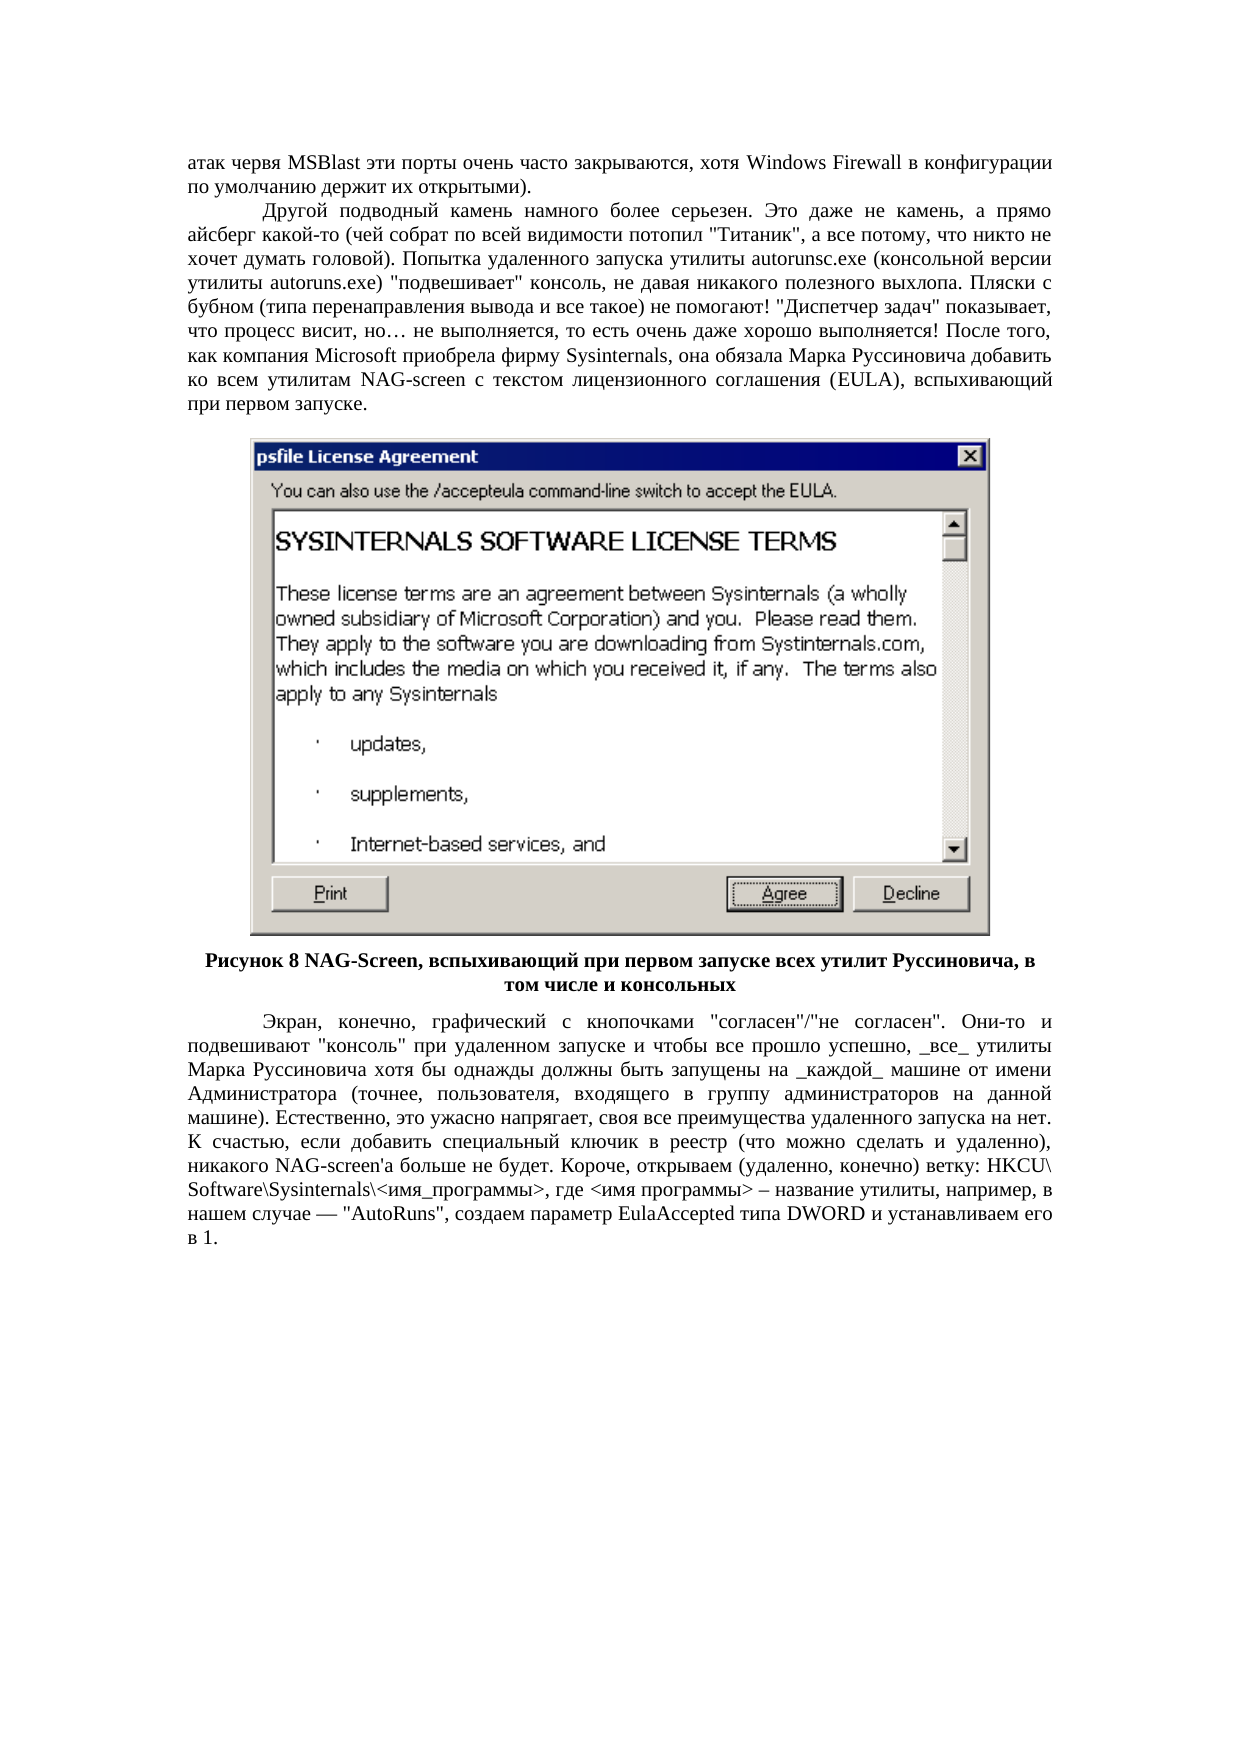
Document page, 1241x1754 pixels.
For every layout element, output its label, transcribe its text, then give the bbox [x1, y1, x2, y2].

text Другой подводный камень намного более серьезен. Это даже не камень, а прямо айсберг какой-то (чей собрат по всей видимости потопил "Титаник", а все потому, что никто не хочет думать головой). Попытка удаленного запуска утилиты autorunsc.exe (консольной версии утилиты autoruns.exe) "подвешивает" консоль, не давая никакого полезного выхлопа. Пляски с бубном (типа перенаправления вывода и все такое) не помогают! "Диспетчер задач" показывает, что процесс висит, но… не выполняется, то есть очень даже хорошо выполняется! После того, как компания Microsoft приобрела фирму Sysinternals, она обязала Марка Руссиновича добавить ко всем утилитам NAG-screen с текстом лицензионного соглашения (EULA), вспыхивающий при первом запуске. [187, 198, 1053, 415]
picture [250, 438, 991, 936]
text атак червя MSBlast эти порты очень часто закрываются, хотя Windows Firewall в конфигурации по умолчанию держит их открытыми). [187, 150, 1053, 198]
text Экран, конечно, графический с кнопочками "согласен"/"не согласен". Они-то и подвешивают "консоль" при удаленном запуске и чтобы все прошло успешно, _все_ утилиты Марка Руссиновича хотя бы однажды должны быть запущены на _каждой_ машине от имени Администратора (точнее, пользователя, входящего в группу администраторов на данной машине). Естественно, это ужасно напрягает, своя все преимущества удаленного запуска на нет. К счастью, если добавить специальный ключик в реестр (что можно сделать и удаленно), никакого NAG-screen'а больше не будет. Короче, открываем (удаленно, конечно) ветку: HKCU\Software\Sysinternals\<имя_программы>, где <имя программы> – название утилиты, например, в нашем случае — "AutoRuns", создаем параметр EulaAccepted типа DWORD и устанавливаем его в 1. [187, 1009, 1053, 1249]
text Рисунок 8 NAG-Screen, вспыхивающий при первом запуске всех утилит Руссиновича, в том числе и консольных [187, 948, 1053, 996]
